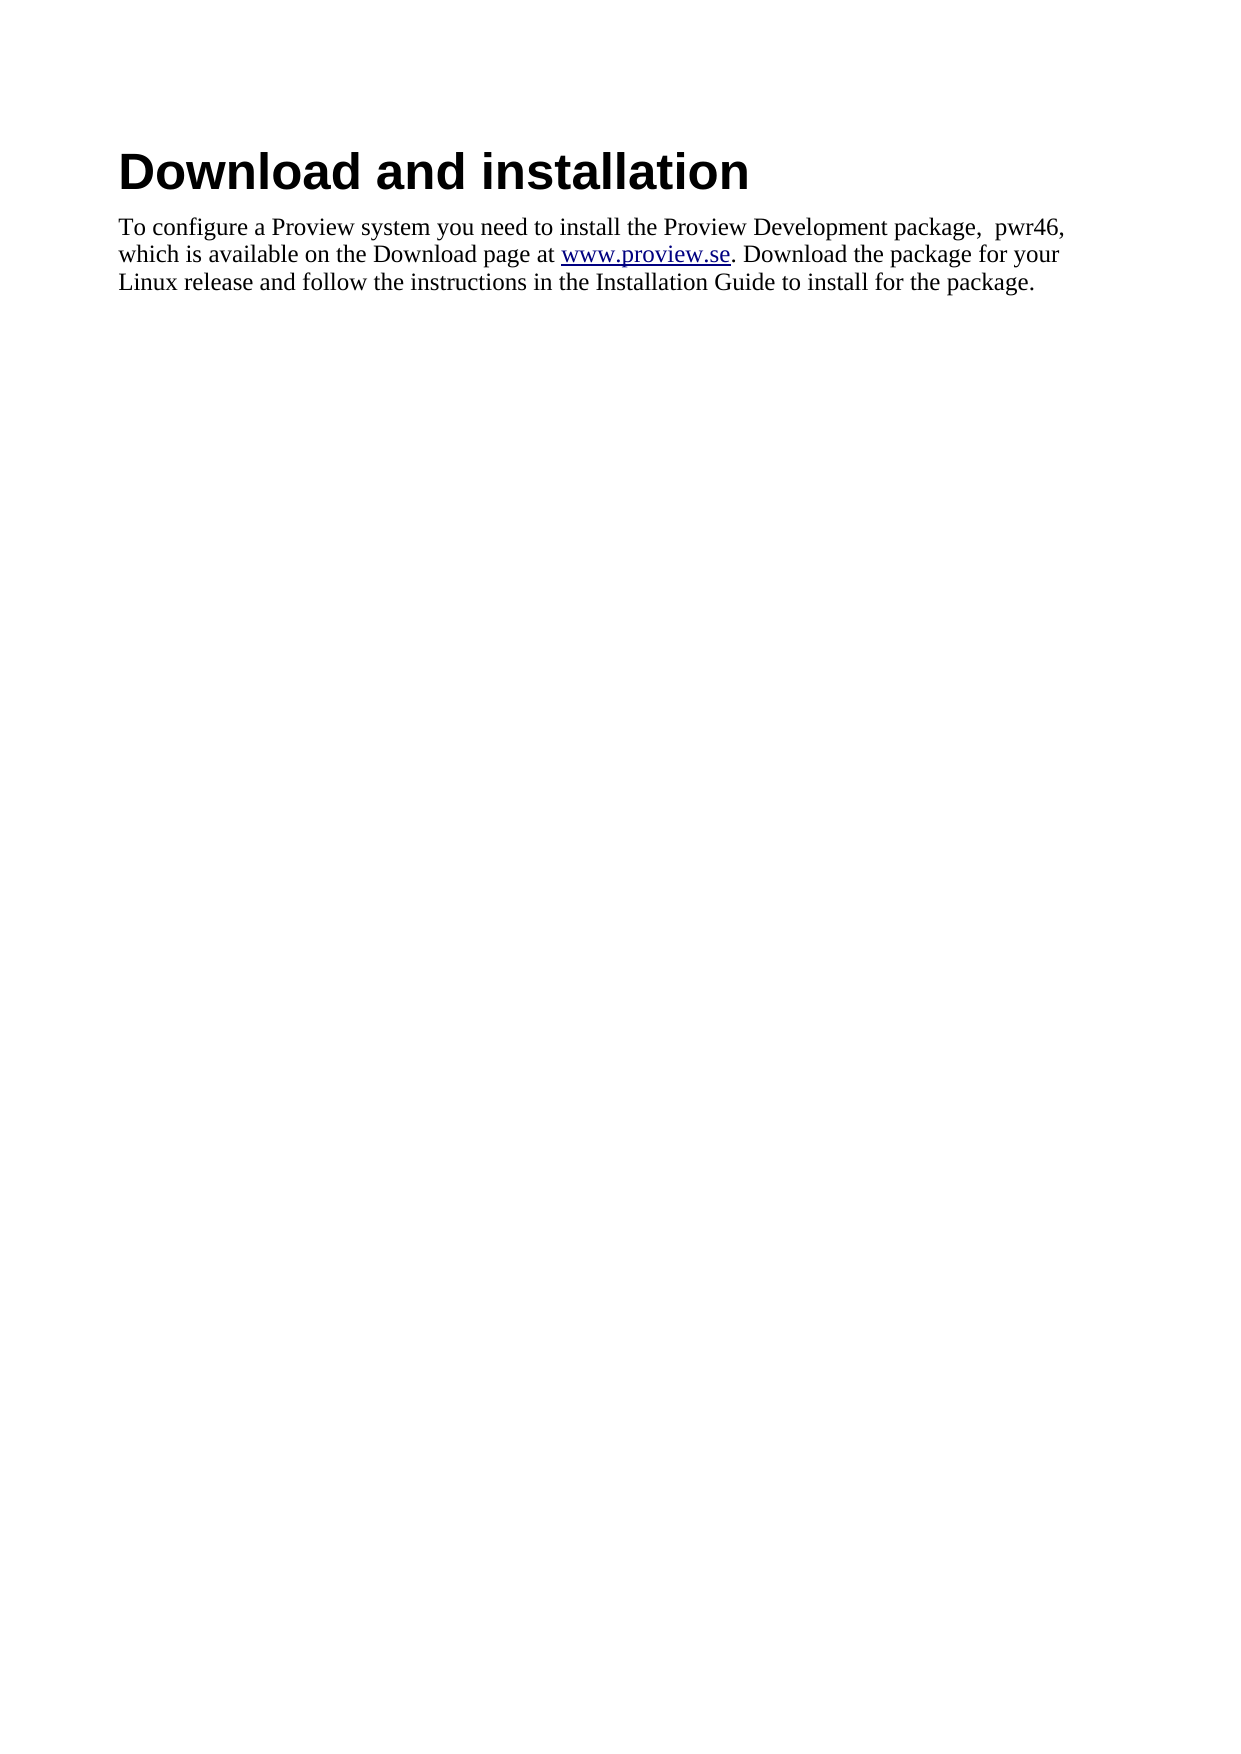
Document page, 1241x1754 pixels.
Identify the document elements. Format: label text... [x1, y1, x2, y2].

text To configure a Proview system you need to install the Proview Development package, pwr46, which is available on the Download page at www.proview.se. Download the package for your Linux release and follow the instructions in the Installation Guide to install for the package. [118, 213, 1122, 296]
subtitle Download and installation [118, 143, 1122, 200]
